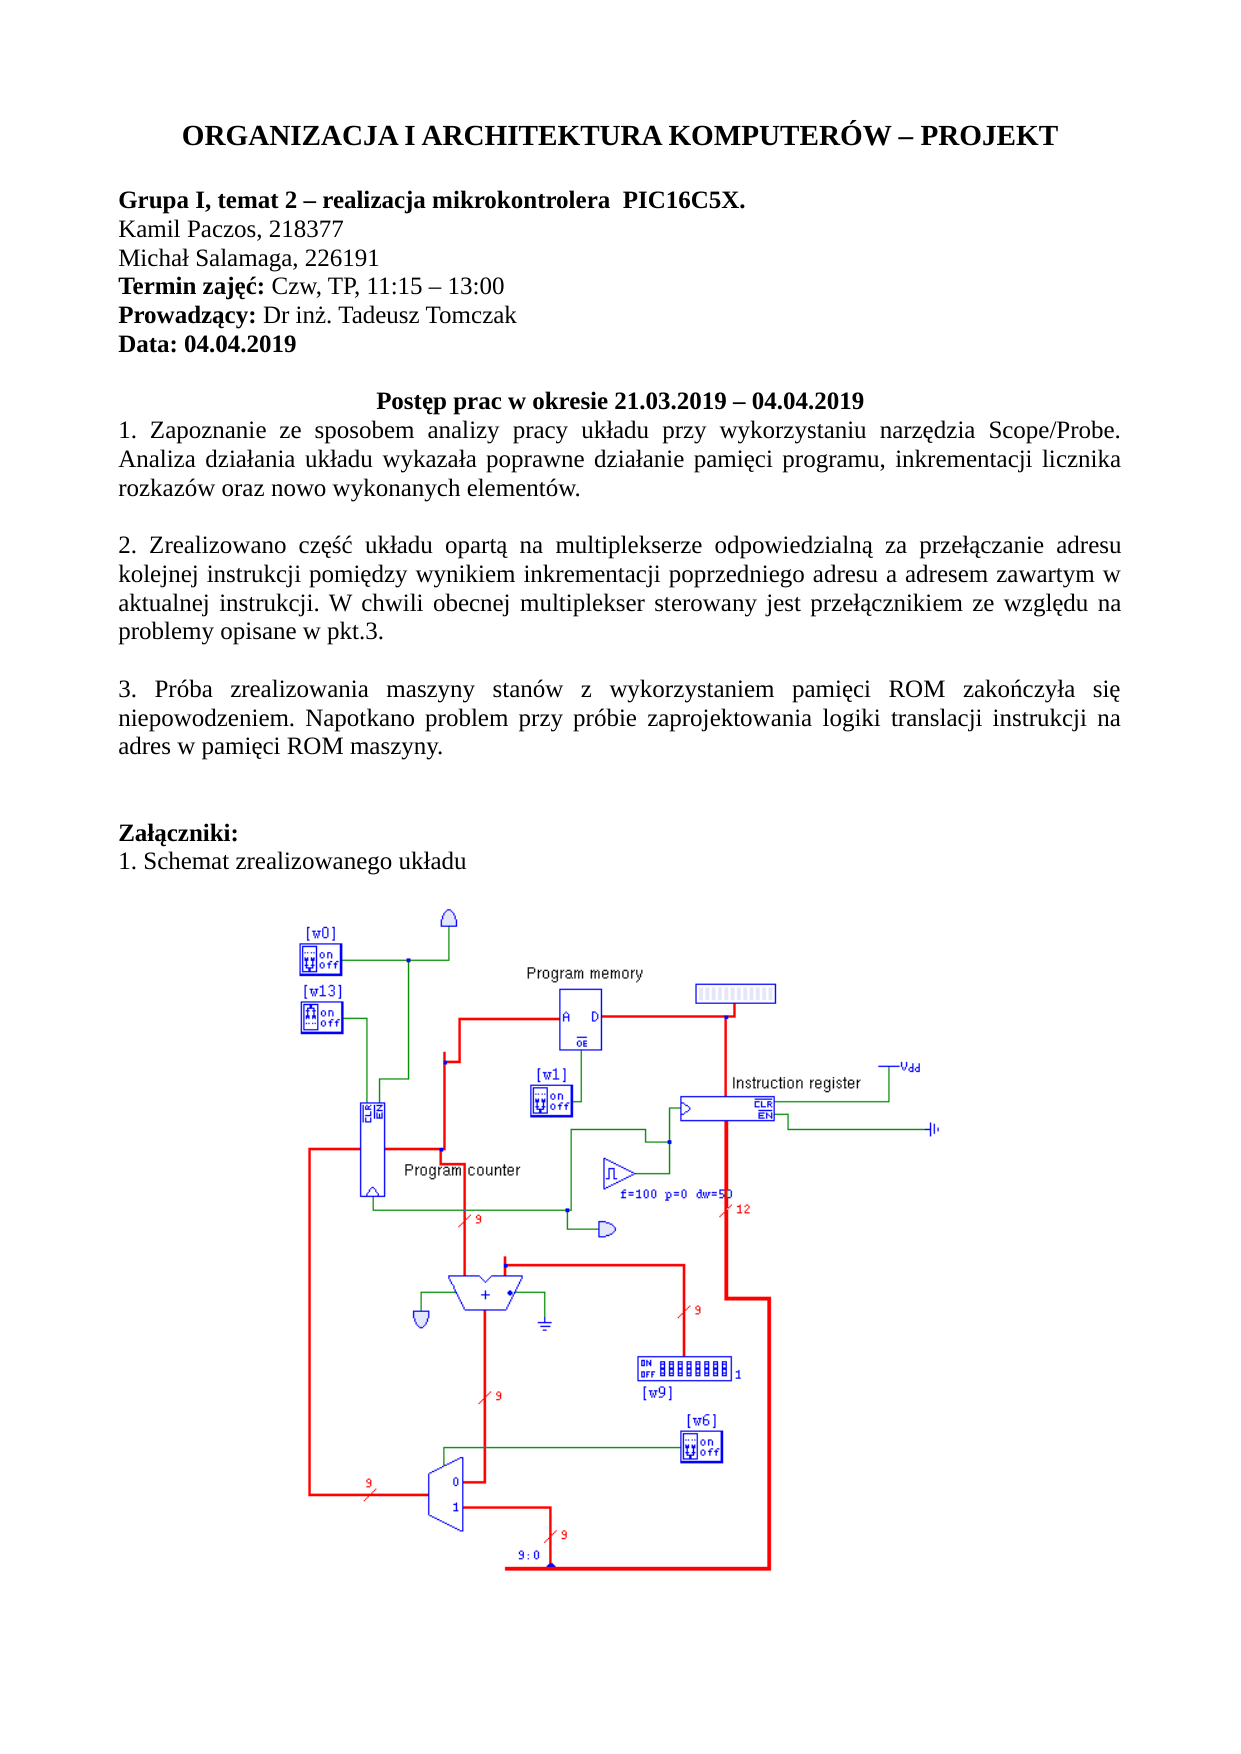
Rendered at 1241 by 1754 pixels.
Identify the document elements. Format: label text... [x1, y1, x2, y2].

text Michał Salamaga, 226191 [118, 243, 1122, 271]
text 1. Schemat zrealizowanego układu [118, 846, 1122, 875]
text Grupa I, temat 2 – realizacja mikrokontrolera PIC16C5X. [118, 185, 1122, 214]
text Termin zajęć: Czw, TP, 11:15 – 13:00 [118, 271, 1122, 300]
text Data: 04.04.2019 [118, 329, 1122, 358]
text 2. Zrealizowano część układu opartą na multiplekserze odpowiedzialną za przełączanie adresu kolejnej instrukcji pomiędzy wynikiem inkrementacji poprzedniego adresu a adresem zawartym w aktualnej instrukcji. W chwili obecnej multiplekser sterowany jest przełącznikiem ze względu na problemy opisane w pkt.3. [118, 530, 1122, 645]
text 1. Zapoznanie ze sposobem analizy pracy układu przy wykorzystaniu narzędzia Scope/Probe. Analiza działania układu wykazała poprawne działanie pamięci programu, inkrementacji licznika rozkazów oraz nowo wykonanych elementów. [118, 415, 1122, 501]
text Postęp prac w okresie 21.03.2019 – 04.04.2019 [118, 386, 1122, 415]
text ORGANIZACJA I ARCHITEKTURA KOMPUTERÓW – PROJEKT [118, 118, 1122, 152]
text Załączniki: [118, 818, 1122, 846]
text Kamil Paczos, 218377 [118, 214, 1122, 243]
picture [287, 903, 954, 1591]
text 3. Próba zrealizowania maszyny stanów z wykorzystaniem pamięci ROM zakończyła się niepowodzeniem. Napotkano problem przy próbie zaprojektowania logiki translacji instrukcji na adres w pamięci ROM maszyny. [118, 674, 1122, 760]
text Prowadzący: Dr inż. Tadeusz Tomczak [118, 300, 1122, 329]
